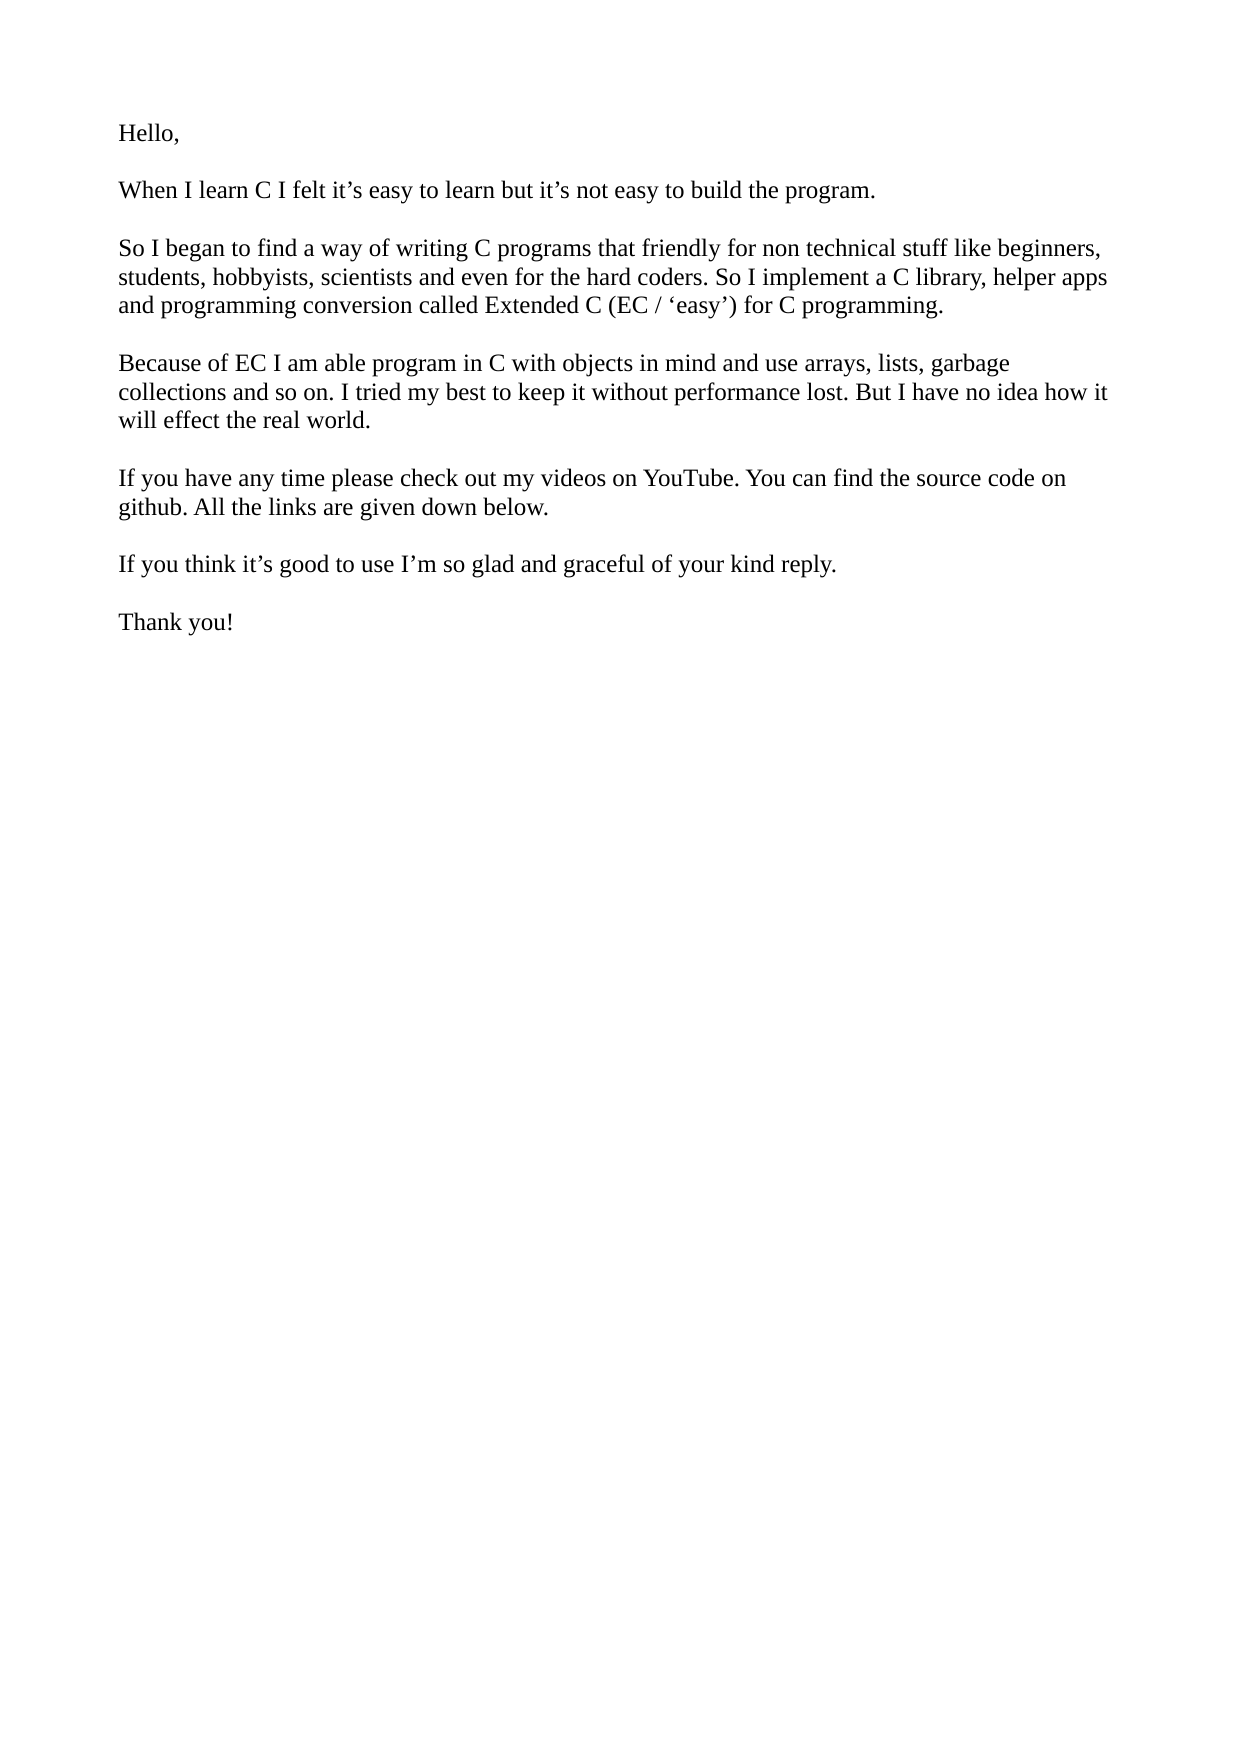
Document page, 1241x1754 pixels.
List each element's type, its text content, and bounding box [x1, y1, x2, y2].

text Hello, [118, 118, 1122, 147]
text When I learn C I felt it’s easy to learn but it’s not easy to build the program. [118, 176, 1122, 204]
text If you have any time please check out my videos on YouTube. You can find the source code on github. All the links are given down below. [118, 463, 1122, 521]
text So I began to find a way of writing C programs that friendly for non technical stuff like beginners, students, hobbyists, scientists and even for the hard coders. So I implement a C library, helper apps and programming conversion called Extended C (EC / ‘easy’) for C programming. [118, 233, 1122, 319]
text Because of EC I am able program in C with objects in mind and use arrays, lists, garbage collections and so on. I tried my best to keep it without performance lost. But I have no idea how it will effect the real world. [118, 348, 1122, 434]
text If you think it’s good to use I’m so glad and graceful of your kind reply. [118, 549, 1122, 578]
text Thank you! [118, 607, 1122, 636]
